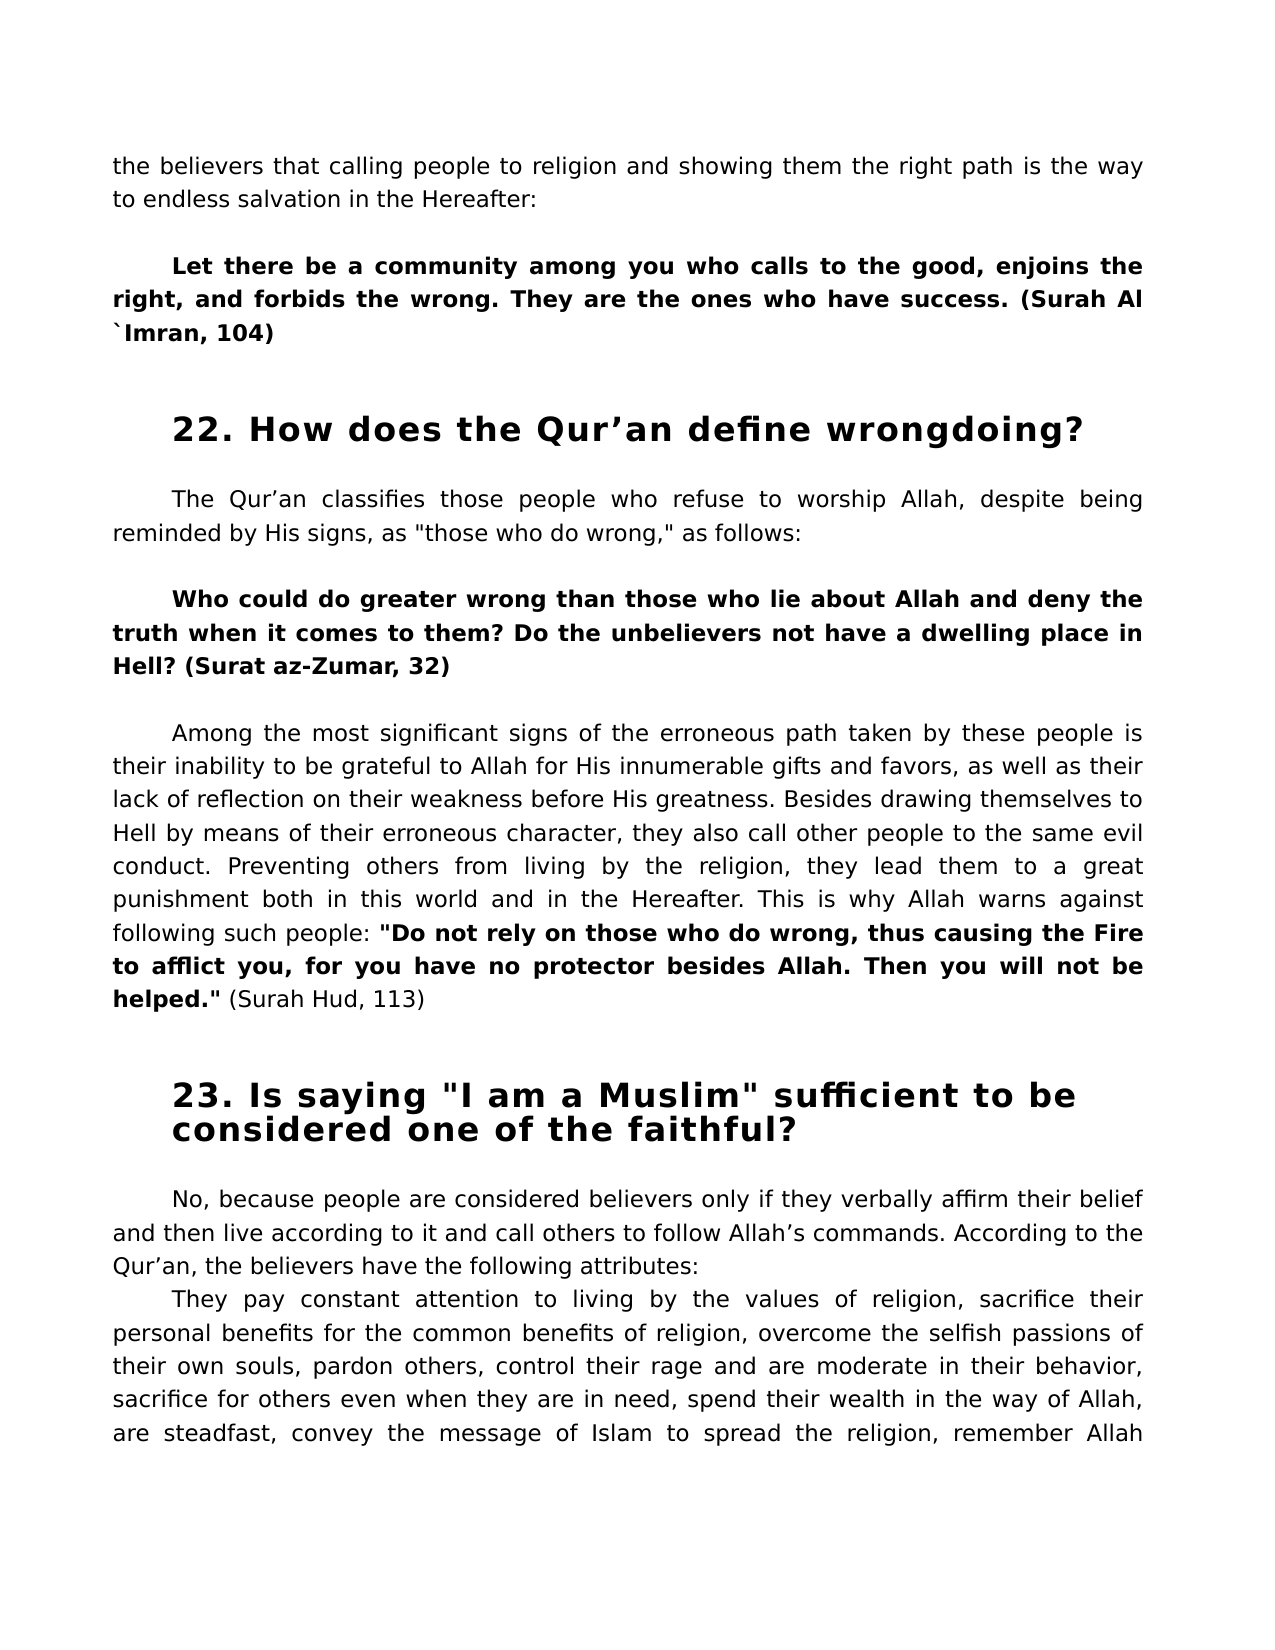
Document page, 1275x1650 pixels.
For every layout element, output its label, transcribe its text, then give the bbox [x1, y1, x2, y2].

text The Qur’an classifies those people who refuse to worship Allah, despite being reminded by His signs, as "those who do wrong," as follows: [112, 481, 1145, 548]
text 23. Is saying "I am a Muslim" sufficient to be [112, 1081, 1145, 1114]
text No, because people are considered believers only if they verbally affirm their belief and then live according to it and call others to follow Allah’s commands. According to the Qur’an, the believers have the following attributes: [112, 1181, 1145, 1281]
text Let there be a community among you who calls to the good, enjoins the right, and forbids the wrong. They are the ones who have success. (Surah Al `Imran, 104) [112, 248, 1145, 348]
text considered one of the faithful? [112, 1114, 1145, 1148]
text Who could do greater wrong than those who lie about Allah and deny the truth when it comes to them? Do the unbelievers not have a dwelling place in Hell? (Surat az-Zumar, 32) [112, 581, 1145, 681]
text 22. How does the Qur’an define wrongdoing? [112, 414, 1145, 448]
text They pay constant attention to living by the values of religion, sacrifice their personal benefits for the common benefits of religion, overcome the selfish passions of their own souls, pardon others, control their rage and are moderate in their behavior, sacrifice for others even when they are in need, spend their wealth in the way of Allah, are steadfast, convey the message of Islam to spread the religion, remember Allah [112, 1281, 1145, 1448]
text Among the most significant signs of the erroneous path taken by these people is their inability to be grateful to Allah for His innumerable gifts and favors, as well as their lack of reflection on their weakness before His greatness. Besides drawing themselves to Hell by means of their erroneous character, they also call other people to the same evil conduct. Preventing others from living by the religion, they lead them to a great punishment both in this world and in the Hereafter. This is why Allah warns against following such people: "Do not rely on those who do wrong, thus causing the Fire to afflict you, for you have no protector besides Allah. Then you will not be helped." (Surah Hud, 113) [112, 714, 1145, 1014]
text the believers that calling people to religion and showing them the right path is the way to endless salvation in the Hereafter: [112, 148, 1145, 214]
